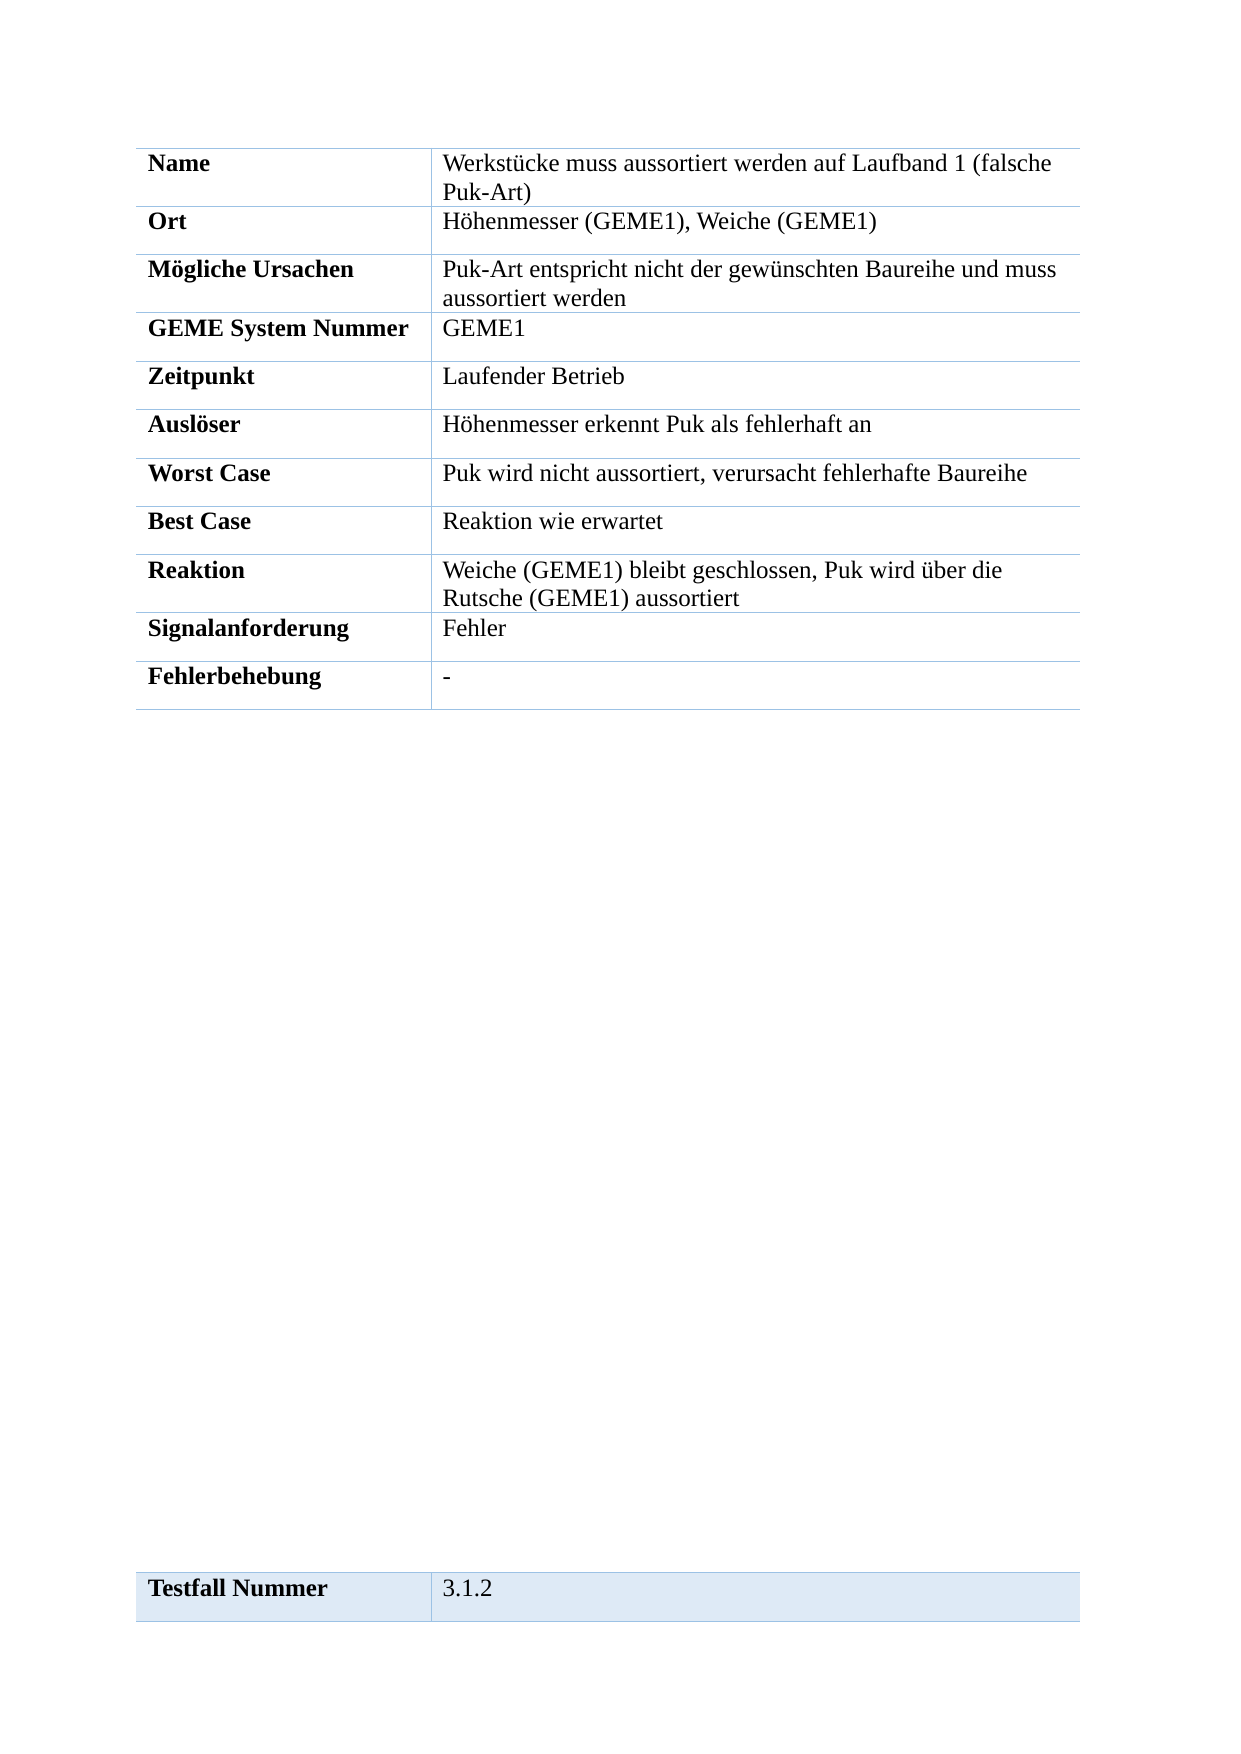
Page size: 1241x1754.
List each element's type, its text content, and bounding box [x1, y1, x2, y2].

table_cell GEME System Nummer [136, 313, 431, 361]
table_cell Mögliche Ursachen [136, 255, 431, 312]
table_cell Best Case [136, 507, 431, 554]
table_cell Laufender Betrieb [432, 362, 1080, 409]
table_cell Werkstücke muss aussortiert werden auf Laufband 1 (falsche Puk-Art) [432, 149, 1080, 206]
table_cell Signalanforderung [136, 613, 431, 661]
table_cell - [432, 662, 1080, 709]
table_cell Weiche (GEME1) bleibt geschlossen, Puk wird über die Rutsche (GEME1) aussortiert [432, 555, 1080, 612]
table_cell Puk-Art entspricht nicht der gewünschten Baureihe und muss aussortiert werden [432, 255, 1080, 312]
table_header 3.1.2 [432, 1573, 1080, 1621]
table_cell Fehlerbehebung [136, 662, 431, 709]
table_cell Worst Case [136, 459, 431, 506]
table_cell Ort [136, 207, 431, 254]
table_cell Zeitpunkt [136, 362, 431, 409]
table_cell Puk wird nicht aussortiert, verursacht fehlerhafte Baureihe [432, 459, 1080, 506]
table_header Testfall Nummer [136, 1573, 431, 1621]
table_cell Name [136, 149, 431, 206]
table_cell Fehler [432, 613, 1080, 661]
table_cell Höhenmesser (GEME1), Weiche (GEME1) [432, 207, 1080, 254]
table_cell Auslöser [136, 410, 431, 457]
table_cell GEME1 [432, 313, 1080, 361]
table_cell Reaktion wie erwartet [432, 507, 1080, 554]
table_cell Reaktion [136, 555, 431, 612]
table_cell Höhenmesser erkennt Puk als fehlerhaft an [432, 410, 1080, 457]
